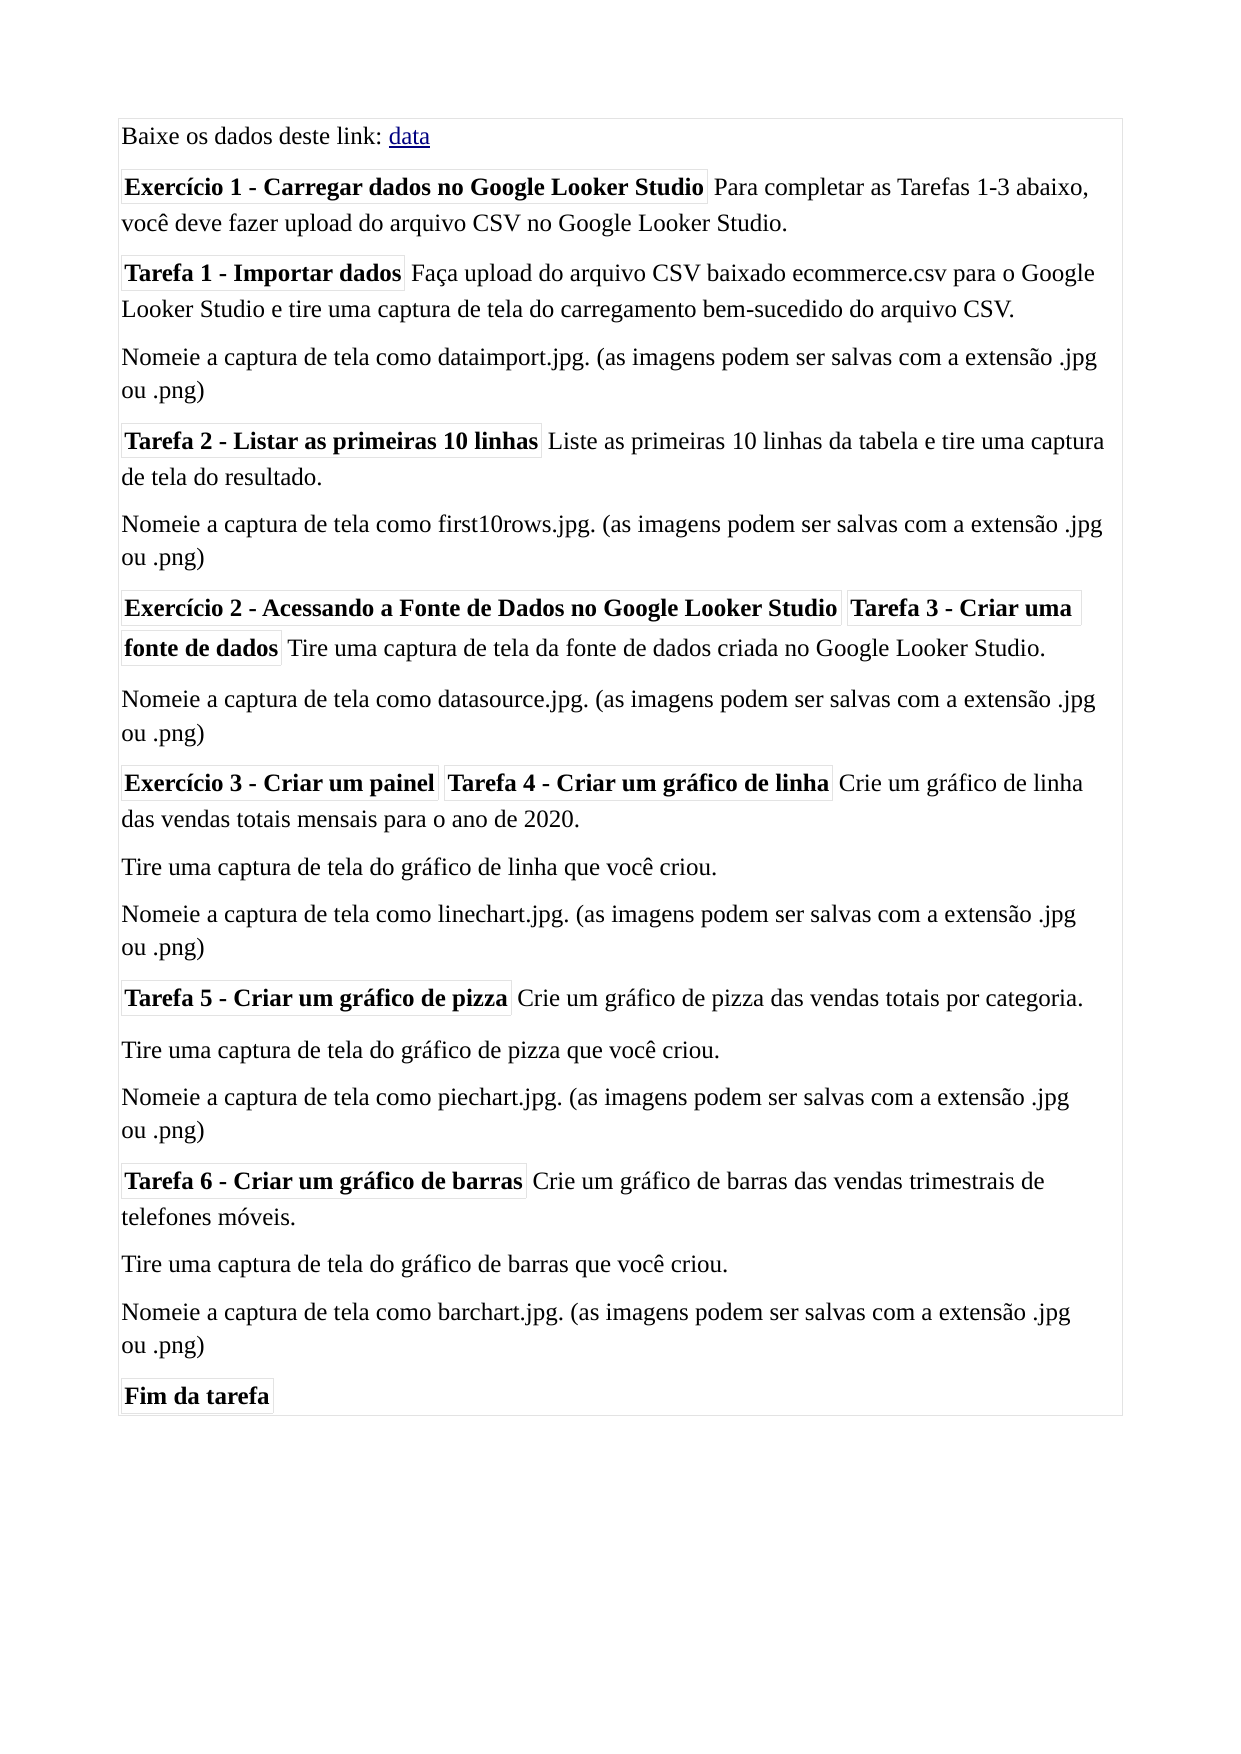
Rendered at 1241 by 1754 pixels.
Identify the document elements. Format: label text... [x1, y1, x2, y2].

text Tire uma captura de tela do gráfico de linha que você criou. [119, 849, 1122, 881]
text Nomeie a captura de tela como barchart.jpg. (as imagens podem ser salvas com a extensão .jpg ou .png) [119, 1294, 1122, 1359]
text Nomeie a captura de tela como first10rows.jpg. (as imagens podem ser salvas com a extensão .jpg ou .png) [119, 506, 1122, 571]
text Tarefa 2 - Listar as primeiras 10 linhas Liste as primeiras 10 linhas da tabela e tire uma captura de tela do resultado. [119, 420, 1122, 491]
text Nomeie a captura de tela como datasource.jpg. (as imagens podem ser salvas com a extensão .jpg ou .png) [119, 682, 1122, 746]
text Nomeie a captura de tela como piechart.jpg. (as imagens podem ser salvas com a extensão .jpg ou .png) [119, 1079, 1122, 1144]
text Nomeie a captura de tela como dataimport.jpg. (as imagens podem ser salvas com a extensão .jpg ou .png) [119, 339, 1122, 404]
text Tire uma captura de tela do gráfico de pizza que você criou. [119, 1032, 1122, 1063]
text Baixe os dados deste link: data [119, 119, 1122, 150]
text Tarefa 5 - Criar um gráfico de pizza Crie um gráfico de pizza das vendas totais por categoria. [119, 977, 1122, 1015]
text Exercício 1 - Carregar dados no Google Looker Studio Para completar as Tarefas 1-3 abaixo, você deve fazer upload do arquivo CSV no Google Looker Studio. [119, 166, 1122, 237]
text Nomeie a captura de tela como linechart.jpg. (as imagens podem ser salvas com a extensão .jpg ou .png) [119, 896, 1122, 961]
text Fim da tarefa [119, 1375, 1122, 1415]
text Tire uma captura de tela do gráfico de barras que você criou. [119, 1247, 1122, 1278]
text Exercício 3 - Criar um painel Tarefa 4 - Criar um gráfico de linha Crie um gráfico de linha das vendas totais mensais para o ano de 2020. [119, 762, 1122, 833]
text Tarefa 6 - Criar um gráfico de barras Crie um gráfico de barras das vendas trimestrais de telefones móveis. [119, 1160, 1122, 1231]
text Tarefa 1 - Importar dados Faça upload do arquivo CSV baixado ecommerce.csv para o Google Looker Studio e tire uma captura de tela do carregamento bem-sucedido do arquivo CSV. [119, 252, 1122, 323]
text Exercício 2 - Acessando a Fonte de Dados no Google Looker Studio Tarefa 3 - Criar uma fonte de dados Tire uma captura de tela da fonte de dados criada no Google Looker Studio. [119, 587, 1122, 665]
